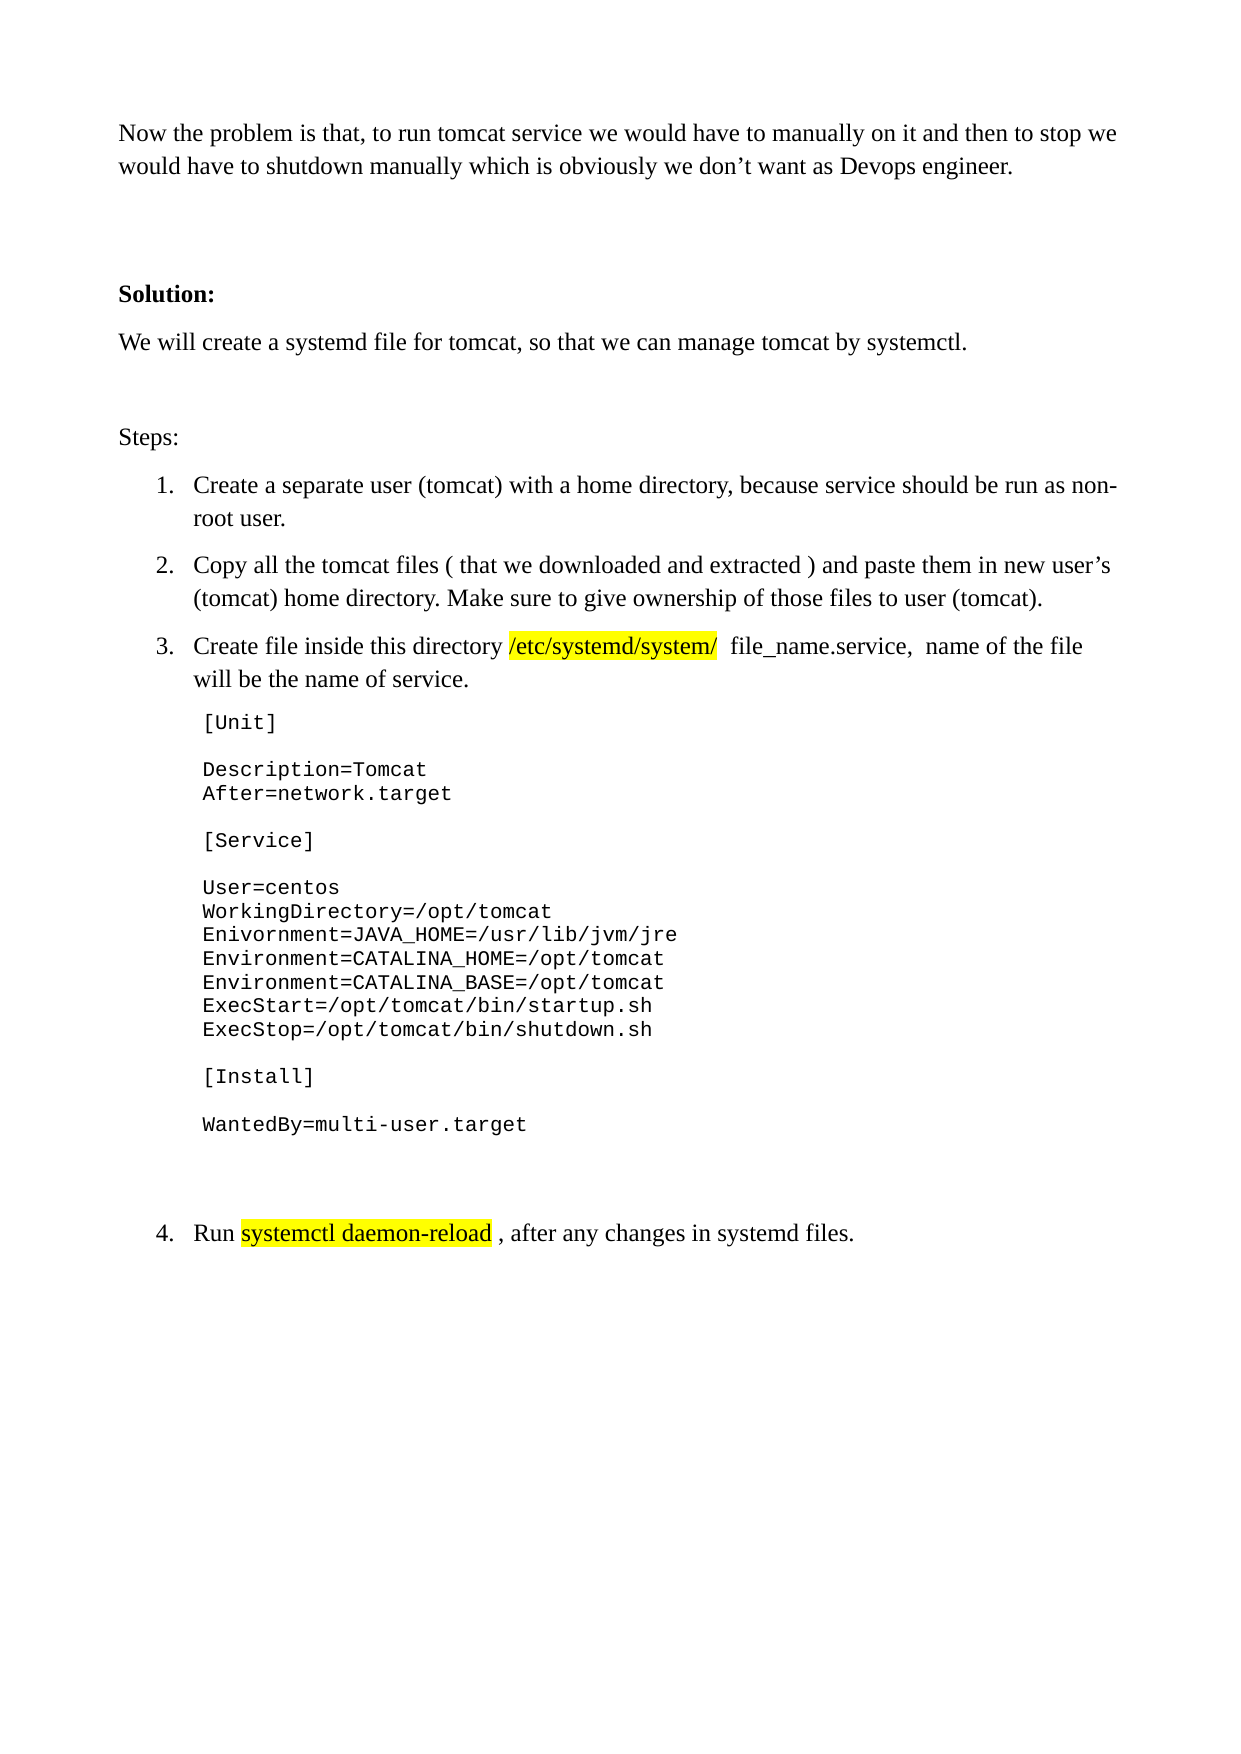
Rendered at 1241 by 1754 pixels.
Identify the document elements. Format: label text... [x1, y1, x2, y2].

text Description=Tomcat [202, 759, 1122, 783]
text [Service] [202, 830, 1122, 853]
list Create a separate user (tomcat) with a home directory, because service should be run as non-root user. [156, 470, 1122, 532]
list Create file inside this directory /etc/systemd/system/ file_name.service, name of the file will be the name of service. [156, 631, 1122, 693]
text ExecStop=/opt/tomcat/bin/shutdown.sh [202, 1019, 1122, 1043]
text Environment=CATALINA_HOME=/opt/tomcat [202, 948, 1122, 972]
text WantedBy=multi-user.target [202, 1114, 1122, 1137]
text Now the problem is that, to run tomcat service we would have to manually on it and then to stop we would have to shutdown manually which is obviously we don’t want as Devops engineer. [118, 118, 1122, 213]
text After=network.target [202, 783, 1122, 806]
text Environment=CATALINA_BASE=/opt/tomcat [202, 972, 1122, 995]
text [Install] [202, 1066, 1122, 1090]
list Copy all the tomcat files ( that we downloaded and extracted ) and paste them in new user’s (tomcat) home directory. Make sure to give ownership of those files to user (tomcat). [156, 550, 1122, 612]
text Steps: [118, 422, 1122, 451]
text User=centos [202, 877, 1122, 901]
text We will create a systemd file for tomcat, so that we can manage tomcat by systemctl. [118, 327, 1122, 356]
text Enivornment=JAVA_HOME=/usr/lib/jvm/jre [202, 924, 1122, 948]
list Run systemctl daemon-reload , after any changes in systemd files. [156, 1218, 1122, 1247]
text WorkingDirectory=/opt/tomcat [202, 901, 1122, 924]
text ExecStart=/opt/tomcat/bin/startup.sh [202, 995, 1122, 1019]
text Solution: [118, 279, 1122, 308]
text [Unit] [202, 712, 1122, 735]
